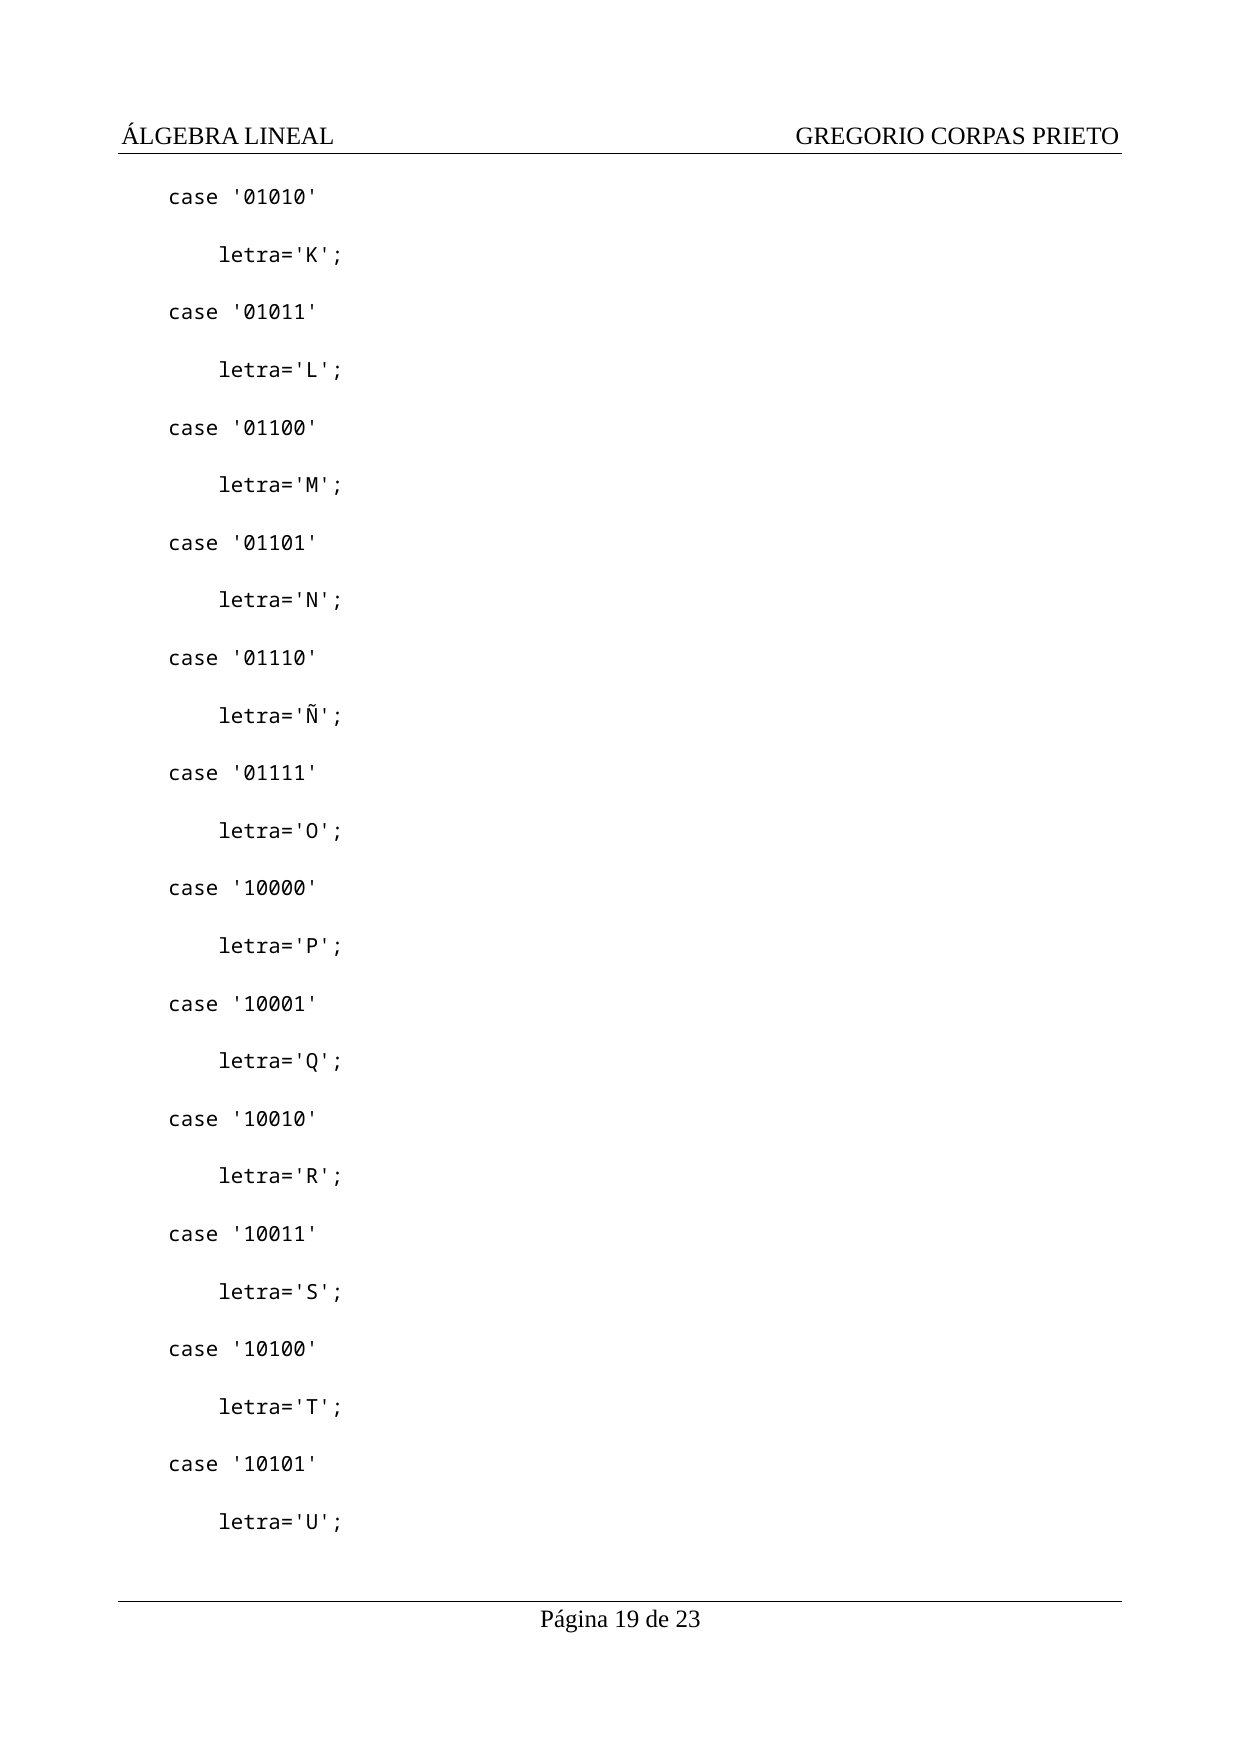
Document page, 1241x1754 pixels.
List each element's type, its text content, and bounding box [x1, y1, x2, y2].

text case '01010' [118, 182, 1122, 211]
text letra='K'; [118, 240, 1122, 268]
text letra='S'; [118, 1277, 1122, 1305]
text case '01011' [118, 297, 1122, 326]
text case '01111' [118, 758, 1122, 787]
text letra='M'; [118, 470, 1122, 499]
text case '10100' [118, 1334, 1122, 1363]
text letra='N'; [118, 586, 1122, 614]
text letra='L'; [118, 355, 1122, 383]
text letra='R'; [118, 1162, 1122, 1190]
text case '10010' [118, 1104, 1122, 1132]
text letra='O'; [118, 816, 1122, 844]
text letra='U'; [118, 1507, 1122, 1536]
text case '10101' [118, 1449, 1122, 1478]
text letra='P'; [118, 931, 1122, 959]
text letra='T'; [118, 1392, 1122, 1420]
text case '10000' [118, 873, 1122, 902]
text case '01110' [118, 643, 1122, 672]
text case '01101' [118, 528, 1122, 556]
text letra='Q'; [118, 1046, 1122, 1075]
text case '01100' [118, 413, 1122, 441]
text case '10011' [118, 1219, 1122, 1248]
text letra='Ñ'; [118, 701, 1122, 729]
text case '10001' [118, 989, 1122, 1017]
